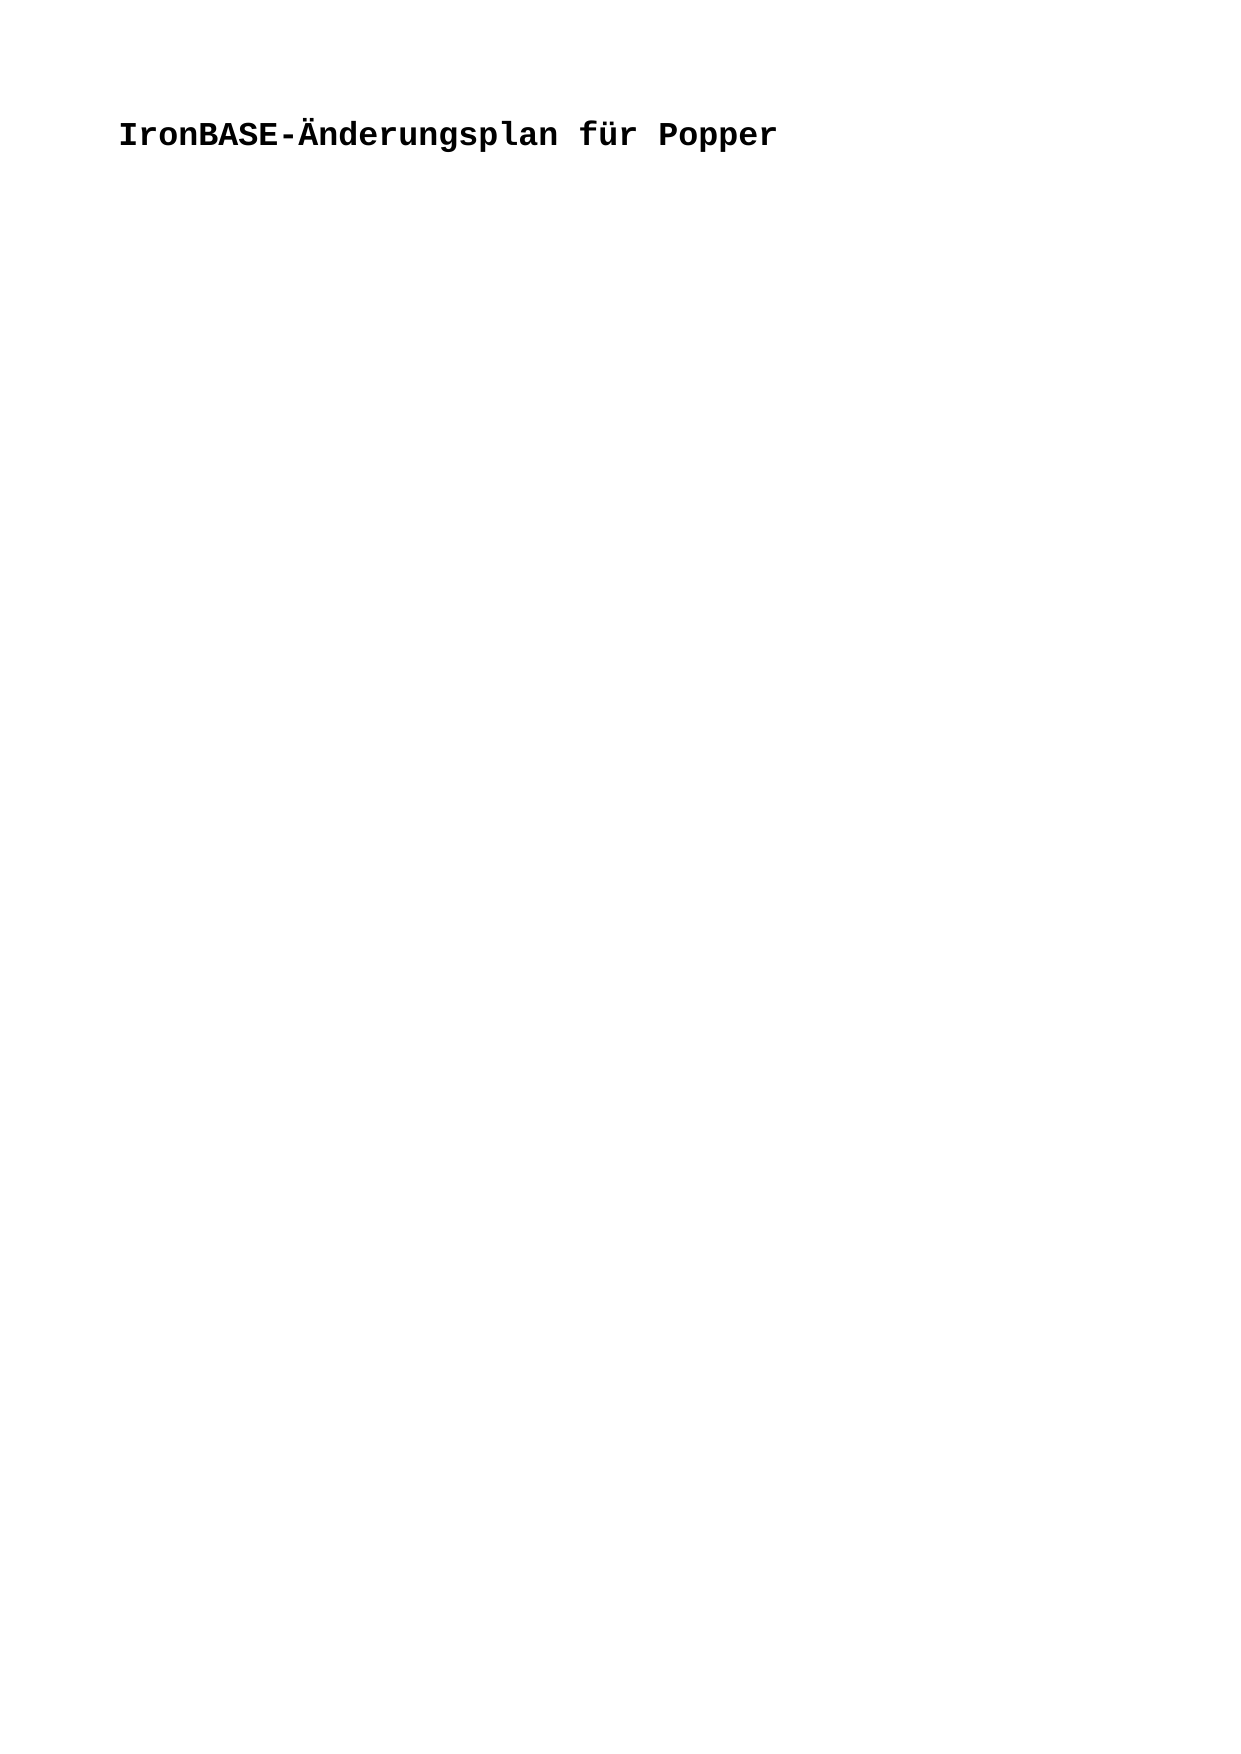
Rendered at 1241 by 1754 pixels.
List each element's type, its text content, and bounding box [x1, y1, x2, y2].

text IronBASE-Änderungsplan für Popper [118, 118, 1122, 156]
